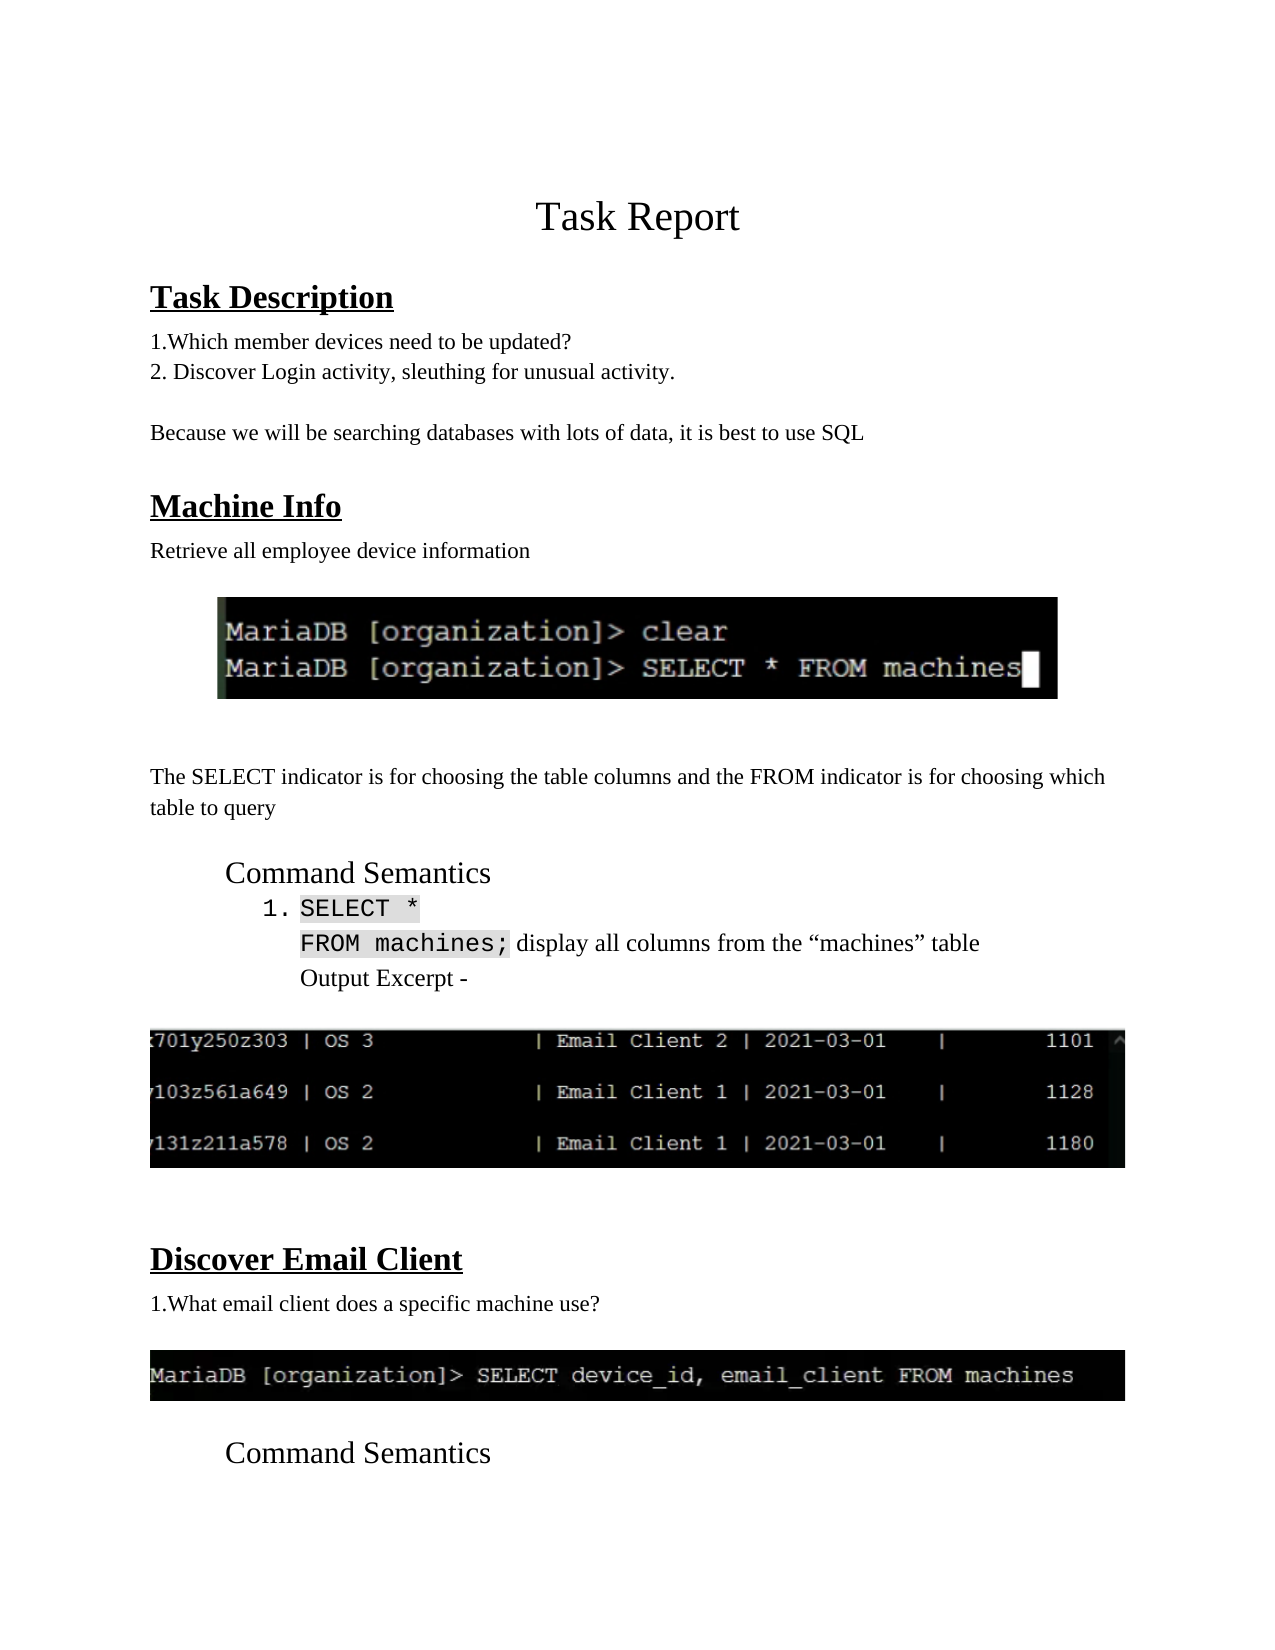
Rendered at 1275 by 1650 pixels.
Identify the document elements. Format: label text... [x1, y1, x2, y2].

text 1.What email client does a specific machine use? [150, 1290, 1125, 1316]
list FROM machines; display all columns from the “machines” table [262, 928, 1125, 958]
subtitle Task Report [150, 192, 1125, 239]
subtitle Task Description [150, 277, 1125, 315]
text Retrieve all employee device information [150, 537, 1125, 563]
subtitle Machine Info [150, 486, 1125, 524]
list Output Excerpt - [262, 963, 1125, 992]
text The SELECT indicator is for choosing the table columns and the FROM indicator is for choosing which table to query [150, 763, 1125, 820]
picture [150, 1026, 1125, 1168]
subtitle Discover Email Client [150, 1239, 1125, 1277]
picture [217, 597, 1058, 699]
text Command Semantics [150, 854, 1125, 890]
text Because we will be searching databases with lots of data, it is best to use SQL [150, 418, 1125, 445]
list SELECT * [262, 895, 1125, 923]
text Command Semantics [150, 1435, 1125, 1471]
picture [150, 1350, 1125, 1401]
text 1.Which member devices need to be updated? [150, 328, 1125, 354]
text 2. Discover Login activity, sleuthing for unusual activity. [150, 358, 1125, 384]
